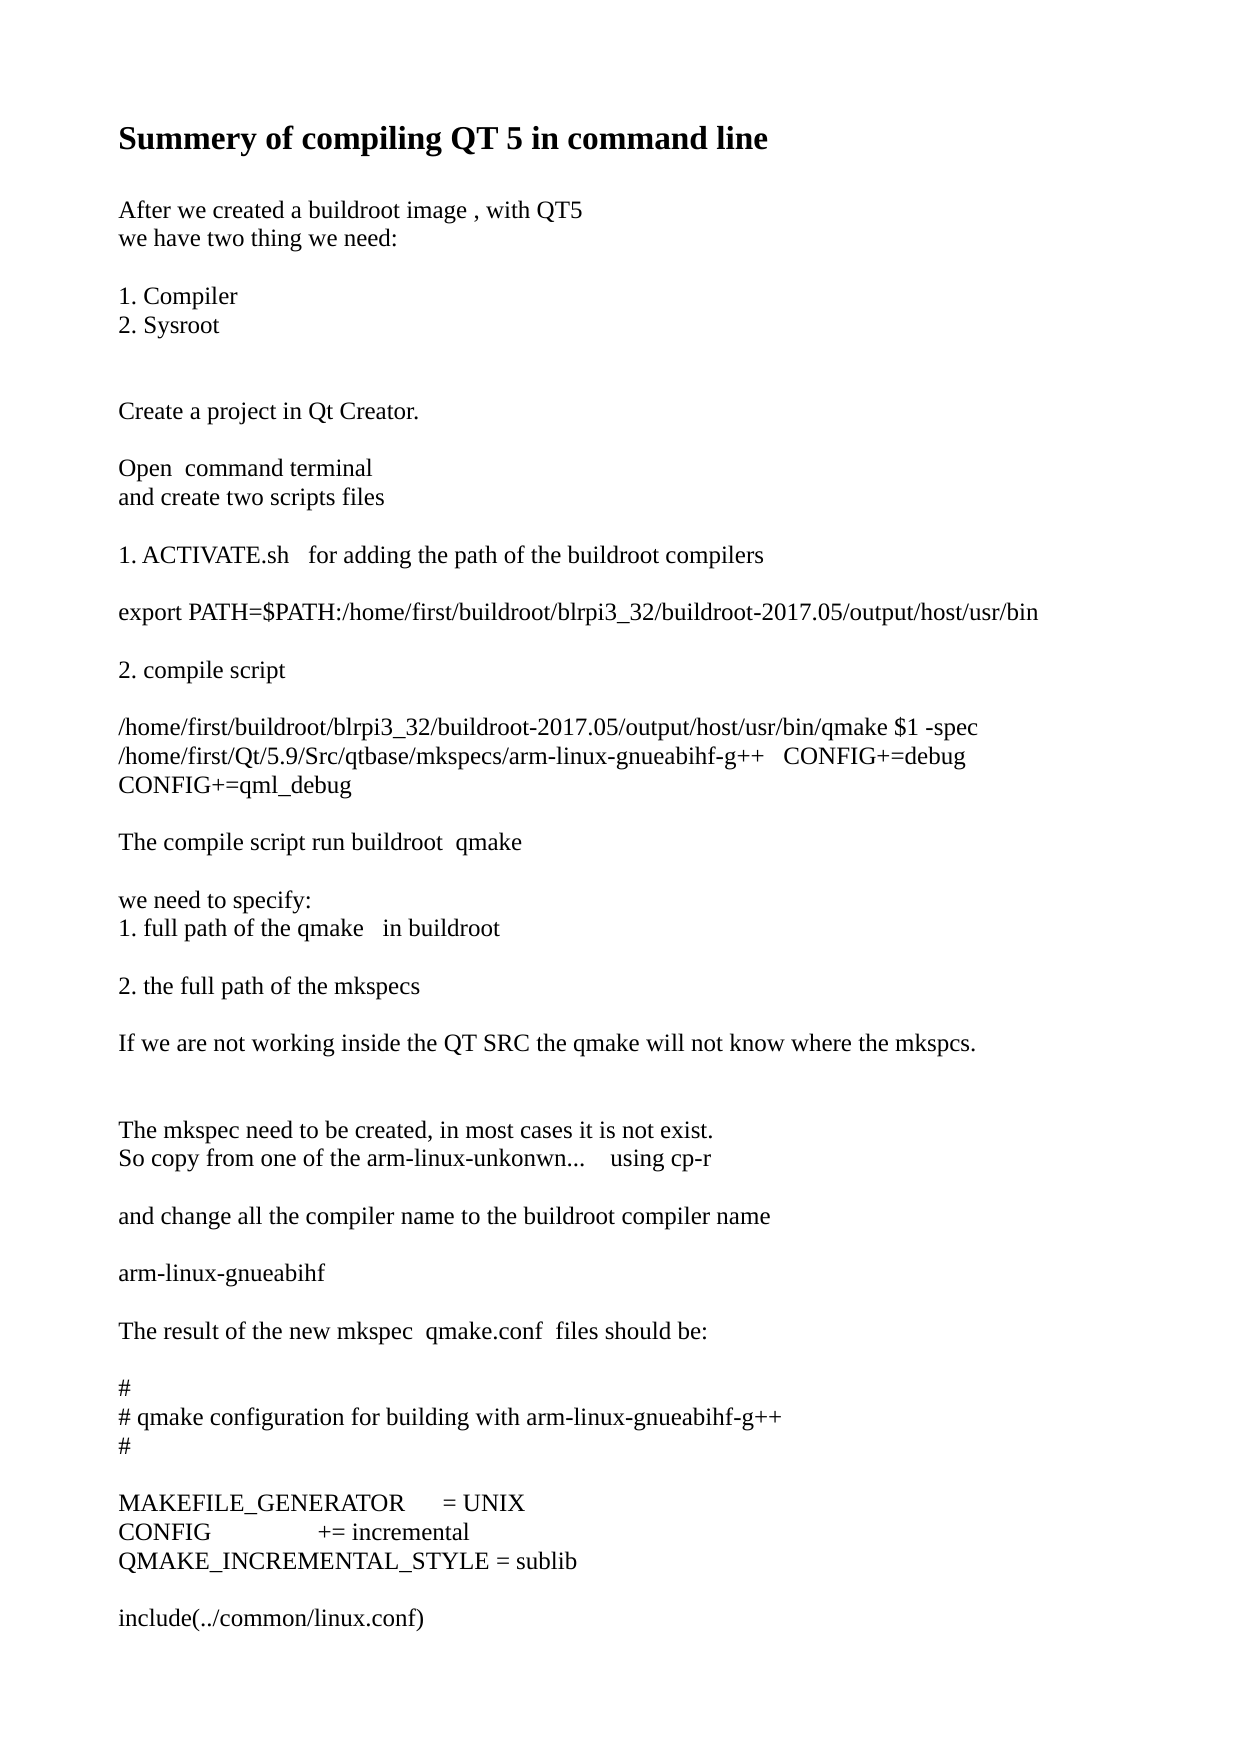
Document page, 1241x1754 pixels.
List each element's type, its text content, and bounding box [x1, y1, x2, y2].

text So copy from one of the arm-linux-unkonwn... using cp-r [118, 1143, 1122, 1172]
text we have two thing we need: [118, 223, 1122, 252]
text we need to specify: [118, 885, 1122, 913]
text and change all the compiler name to the buildroot compiler name [118, 1201, 1122, 1230]
text CONFIG += incremental [118, 1517, 1122, 1546]
text Create a project in Qt Creator. [118, 396, 1122, 425]
text The mkspec need to be created, in most cases it is not exist. [118, 1115, 1122, 1143]
text # [118, 1373, 1122, 1402]
text 2. compile script [118, 655, 1122, 683]
text 1. full path of the qmake in buildroot [118, 913, 1122, 942]
text Open command terminal [118, 453, 1122, 482]
text # qmake configuration for building with arm-linux-gnueabihf-g++ [118, 1402, 1122, 1431]
text MAKEFILE_GENERATOR = UNIX [118, 1488, 1122, 1517]
text arm-linux-gnueabihf [118, 1258, 1122, 1287]
text QMAKE_INCREMENTAL_STYLE = sublib [118, 1546, 1122, 1575]
text After we created a buildroot image , with QT5 [118, 195, 1122, 223]
text export PATH=$PATH:/home/first/buildroot/blrpi3_32/buildroot-2017.05/output/host/usr/bin [118, 597, 1122, 626]
text 1. ACTIVATE.sh for adding the path of the buildroot compilers [118, 540, 1122, 568]
text 2. Sysroot [118, 310, 1122, 338]
text The result of the new mkspec qmake.conf files should be: [118, 1316, 1122, 1345]
text and create two scripts files [118, 482, 1122, 511]
text include(../common/linux.conf) [118, 1603, 1122, 1632]
text If we are not working inside the QT SRC the qmake will not know where the mkspcs. [118, 1028, 1122, 1057]
text 1. Compiler [118, 281, 1122, 310]
text The compile script run buildroot qmake [118, 827, 1122, 856]
text # [118, 1431, 1122, 1460]
text 2. the full path of the mkspecs [118, 971, 1122, 1000]
text /home/first/buildroot/blrpi3_32/buildroot-2017.05/output/host/usr/bin/qmake $1 -spec /home/first/Qt/5.9/Src/qtbase/mkspecs/arm-linux-gnueabihf-g++ CONFIG+=debug CONFIG+=qml_debug [118, 712, 1122, 798]
text Summery of compiling QT 5 in command line [118, 118, 1122, 156]
